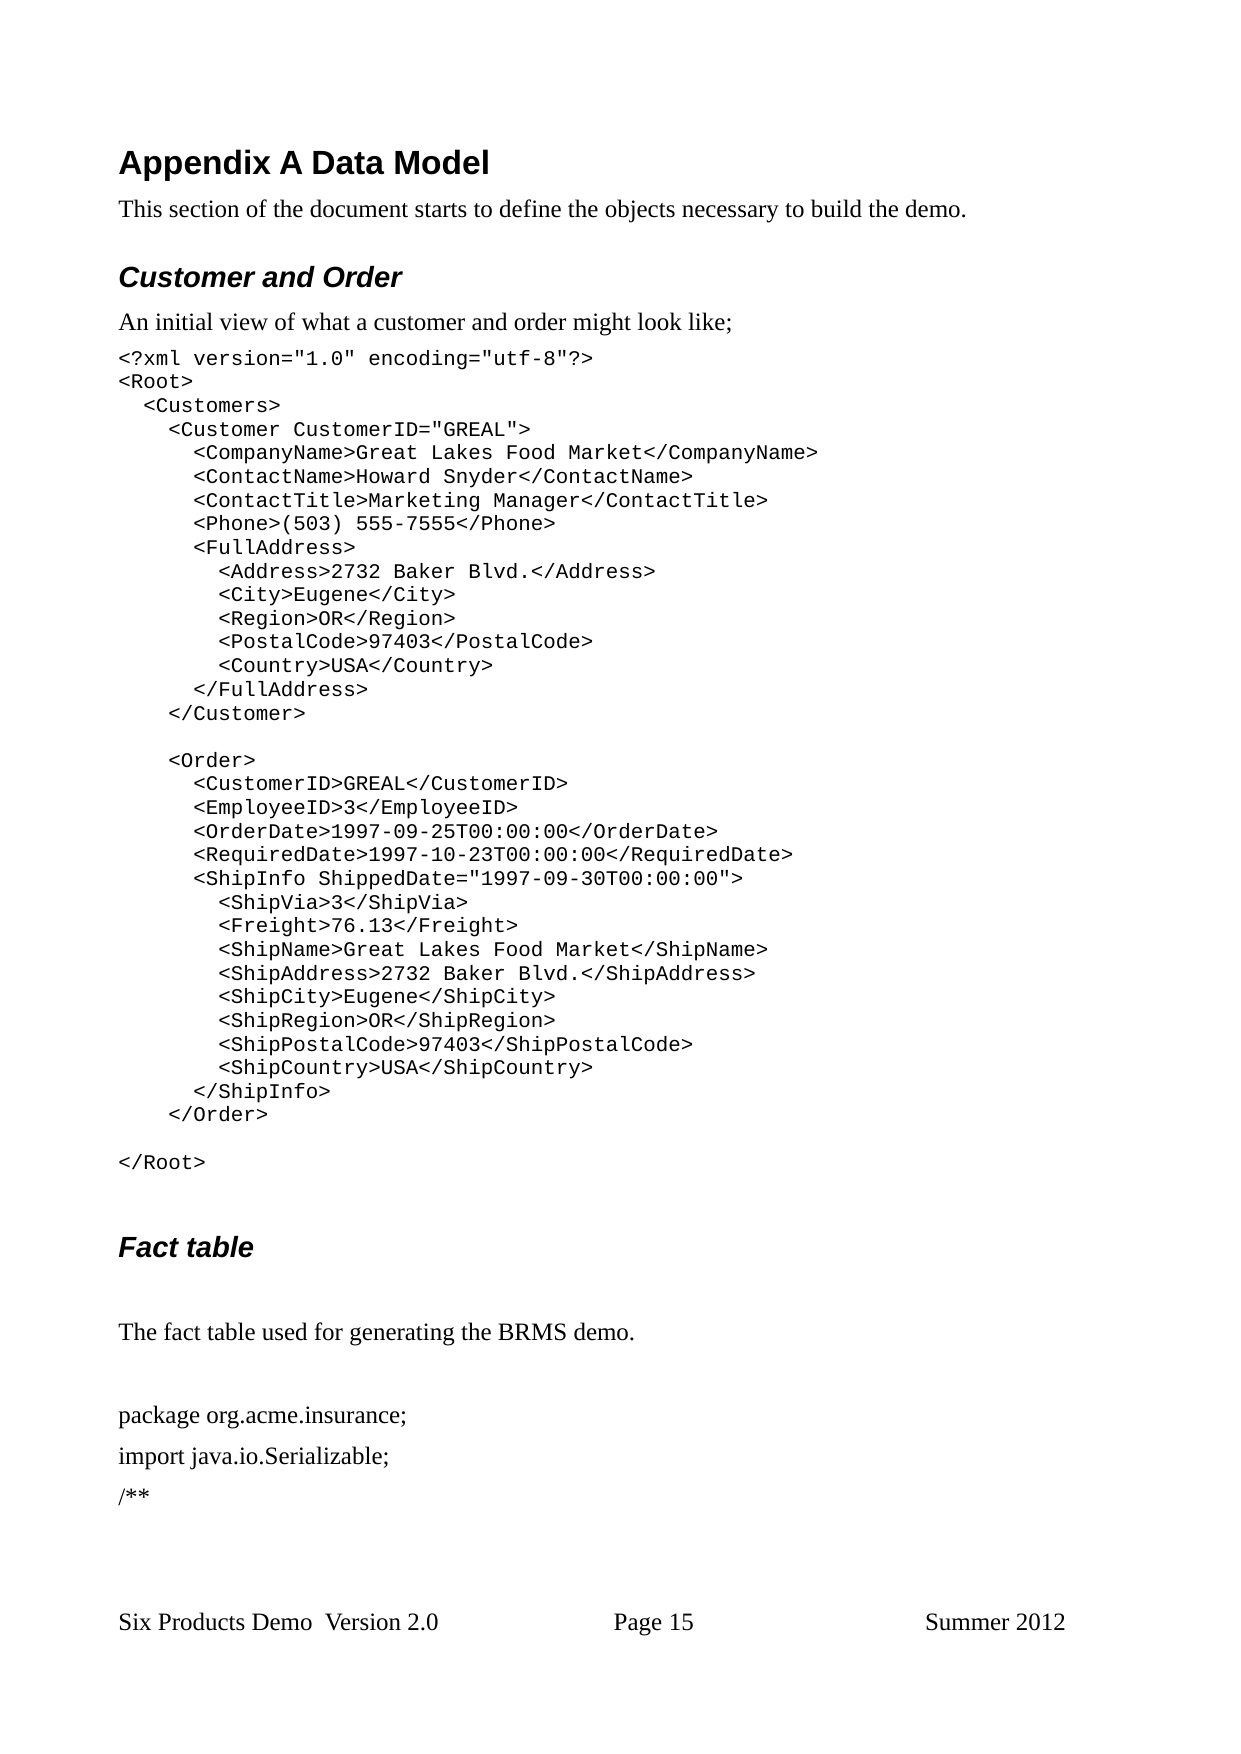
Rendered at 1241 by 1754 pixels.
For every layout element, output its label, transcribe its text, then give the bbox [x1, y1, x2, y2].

text <Freight>76.13</Freight> [118, 915, 1122, 939]
text <CustomerID>GREAL</CustomerID> [118, 773, 1122, 797]
text <ShipName>Great Lakes Food Market</ShipName> [118, 939, 1122, 963]
text <Phone>(503) 555-7555</Phone> [118, 513, 1122, 537]
subtitle Appendix A Data Model [118, 143, 1122, 182]
text <Country>USA</Country> [118, 655, 1122, 679]
text </FullAddress> [118, 679, 1122, 702]
text <EmployeeID>3</EmployeeID> [118, 797, 1122, 821]
text <OrderDate>1997-09-25T00:00:00</OrderDate> [118, 821, 1122, 844]
text <CompanyName>Great Lakes Food Market</CompanyName> [118, 442, 1122, 466]
text <ShipCity>Eugene</ShipCity> [118, 986, 1122, 1010]
text <FullAddress> [118, 537, 1122, 561]
text <Root> [118, 371, 1122, 395]
text <ShipRegion>OR</ShipRegion> [118, 1010, 1122, 1033]
subtitle Customer and Order [118, 261, 1122, 294]
text <Customers> [118, 395, 1122, 419]
text </ShipInfo> [118, 1081, 1122, 1104]
text <ShipCountry>USA</ShipCountry> [118, 1057, 1122, 1081]
text <ContactName>Howard Snyder</ContactName> [118, 466, 1122, 490]
text </Customer> [118, 702, 1122, 726]
text </Order> [118, 1104, 1122, 1128]
text <ShipInfo ShippedDate="1997-09-30T00:00:00"> [118, 868, 1122, 892]
text <RequiredDate>1997-10-23T00:00:00</RequiredDate> [118, 844, 1122, 868]
text <?xml version="1.0" encoding="utf-8"?> [118, 348, 1122, 371]
text <Address>2732 Baker Blvd.</Address> [118, 561, 1122, 584]
text </Root> [118, 1152, 1122, 1175]
text <ShipPostalCode>97403</ShipPostalCode> [118, 1033, 1122, 1057]
text <PostalCode>97403</PostalCode> [118, 632, 1122, 655]
text import java.io.Serializable; [118, 1441, 1122, 1470]
text <City>Eugene</City> [118, 584, 1122, 608]
text This section of the document starts to define the objects necessary to build the demo. [118, 194, 1122, 223]
text The fact table used for generating the BRMS demo. [118, 1317, 1122, 1346]
text package org.acme.insurance; [118, 1400, 1122, 1428]
text <ShipAddress>2732 Baker Blvd.</ShipAddress> [118, 963, 1122, 986]
subtitle Fact table [118, 1230, 1122, 1263]
text /** [118, 1482, 1122, 1511]
text <Customer CustomerID="GREAL"> [118, 419, 1122, 442]
text <Region>OR</Region> [118, 608, 1122, 632]
text <ContactTitle>Marketing Manager</ContactTitle> [118, 490, 1122, 513]
text <Order> [118, 750, 1122, 773]
text <ShipVia>3</ShipVia> [118, 892, 1122, 915]
text An initial view of what a customer and order might look like; [118, 307, 1122, 335]
